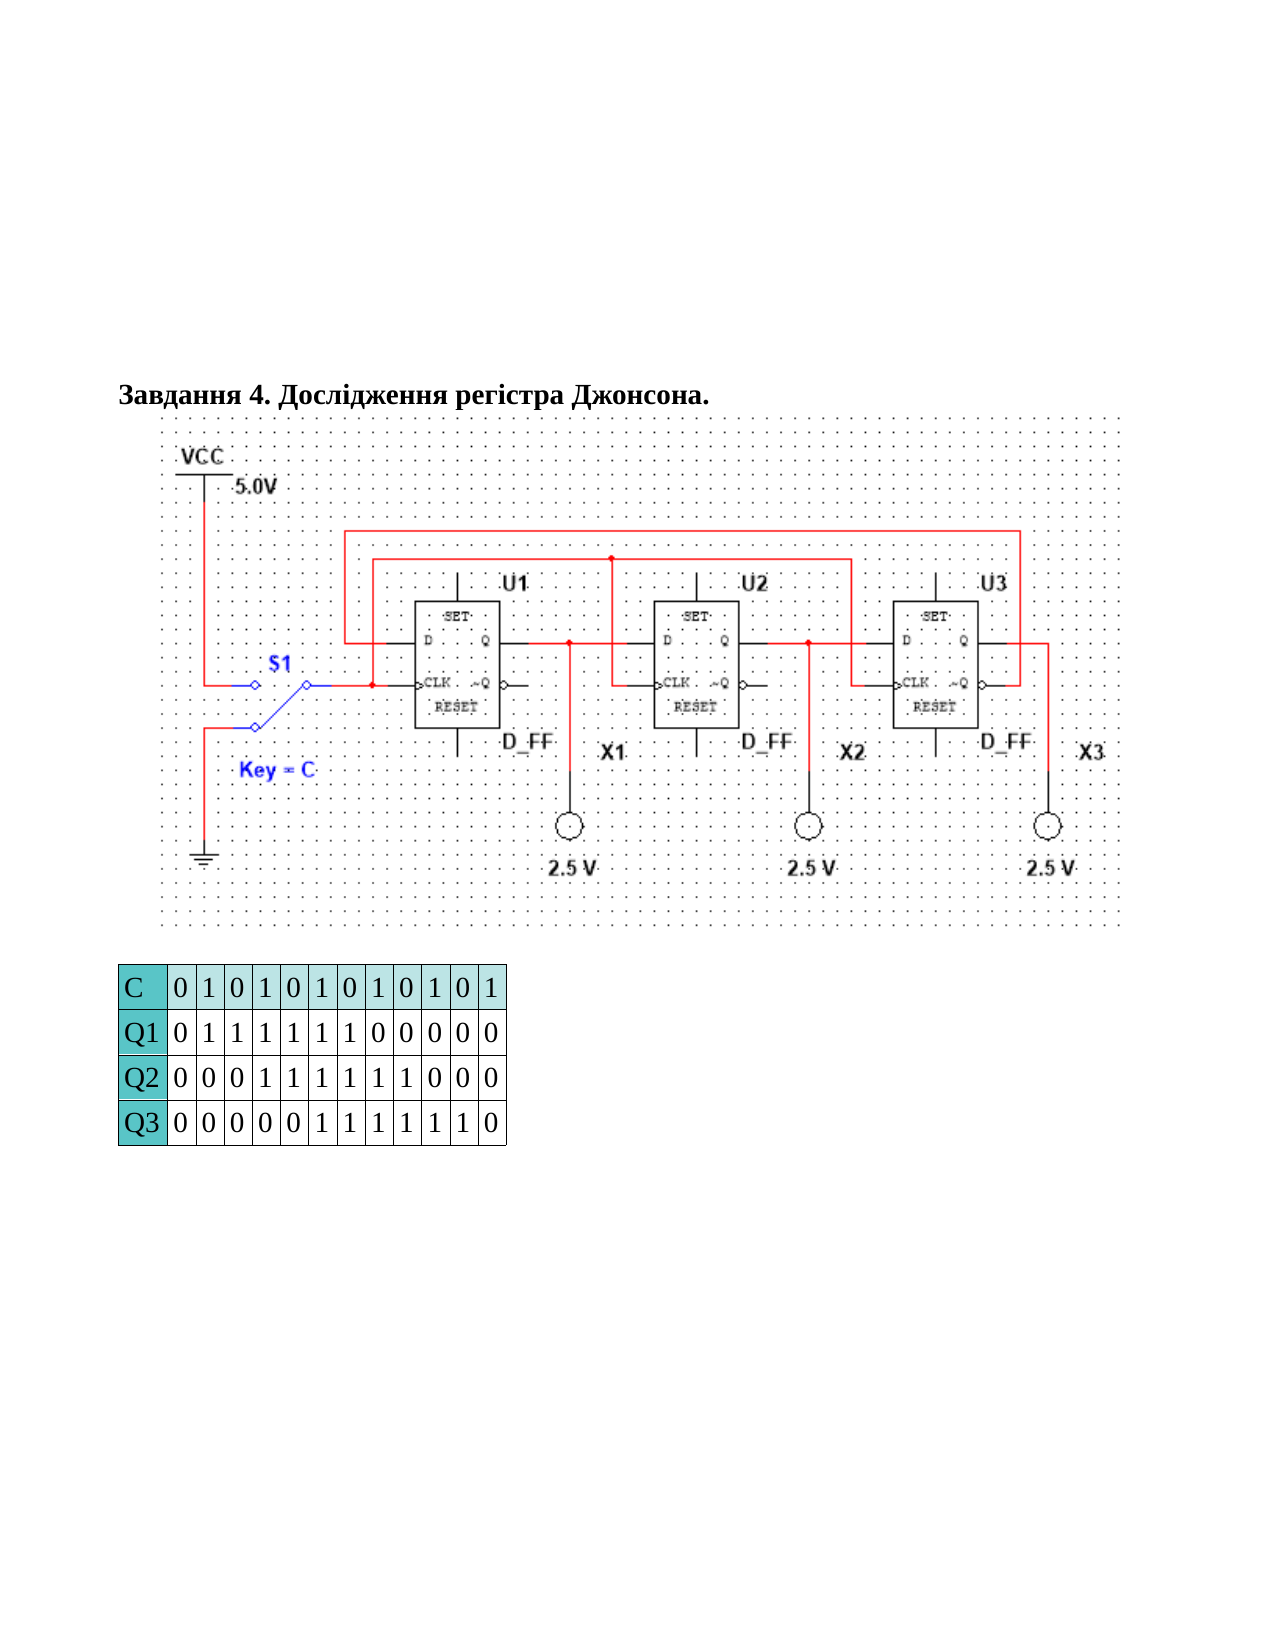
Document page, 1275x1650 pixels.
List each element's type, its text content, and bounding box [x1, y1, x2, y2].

table_cell 0 [197, 1056, 224, 1099]
table_cell 0 [197, 1101, 224, 1145]
table_cell 0 [168, 1010, 196, 1054]
table_header 1 [309, 965, 337, 1009]
table_cell 0 [281, 1101, 308, 1145]
table_cell 0 [451, 1010, 478, 1054]
table_cell Q3 [119, 1101, 167, 1145]
table_cell 0 [422, 1010, 450, 1054]
table_header 0 [338, 965, 365, 1009]
table_header 1 [366, 965, 393, 1009]
table_header C [119, 965, 167, 1009]
table_cell 0 [422, 1056, 450, 1099]
table_header 1 [422, 965, 450, 1009]
table_cell 1 [451, 1101, 478, 1145]
table_cell 1 [309, 1056, 337, 1099]
table_header 0 [451, 965, 478, 1009]
table_cell 0 [366, 1010, 393, 1054]
table_cell 1 [281, 1056, 308, 1099]
table_cell 0 [394, 1010, 421, 1054]
table_header 1 [479, 965, 506, 1009]
table_header 0 [281, 965, 308, 1009]
table_cell 0 [451, 1056, 478, 1099]
table_cell 0 [225, 1056, 252, 1099]
table_cell 1 [338, 1101, 365, 1145]
table_cell 1 [225, 1010, 252, 1054]
table_cell 1 [197, 1010, 224, 1054]
table_header 0 [394, 965, 421, 1009]
table_cell 0 [225, 1101, 252, 1145]
picture [149, 410, 1126, 931]
table_cell 0 [168, 1056, 196, 1099]
table_cell 1 [309, 1101, 337, 1145]
table_cell 1 [366, 1056, 393, 1099]
table_cell 0 [479, 1056, 506, 1099]
table_header 1 [197, 965, 224, 1009]
table_header 0 [225, 965, 252, 1009]
table_cell 0 [479, 1101, 506, 1145]
table_cell 1 [338, 1056, 365, 1099]
table_cell 1 [309, 1010, 337, 1054]
text Завдання 4. Дослідження регістра Джонсона. [118, 377, 1157, 410]
table_header 0 [168, 965, 196, 1009]
table_cell 1 [394, 1101, 421, 1145]
table_cell Q2 [119, 1056, 167, 1099]
table_header 1 [253, 965, 280, 1009]
table_cell 1 [422, 1101, 450, 1145]
table_cell 1 [366, 1101, 393, 1145]
table_cell 0 [479, 1010, 506, 1054]
table_cell 1 [281, 1010, 308, 1054]
table_cell 1 [253, 1056, 280, 1099]
table_cell 1 [253, 1010, 280, 1054]
table_cell Q1 [119, 1010, 167, 1054]
table_cell 1 [338, 1010, 365, 1054]
table_cell 0 [168, 1101, 196, 1145]
table_cell 0 [253, 1101, 280, 1145]
table_cell 1 [394, 1056, 421, 1099]
